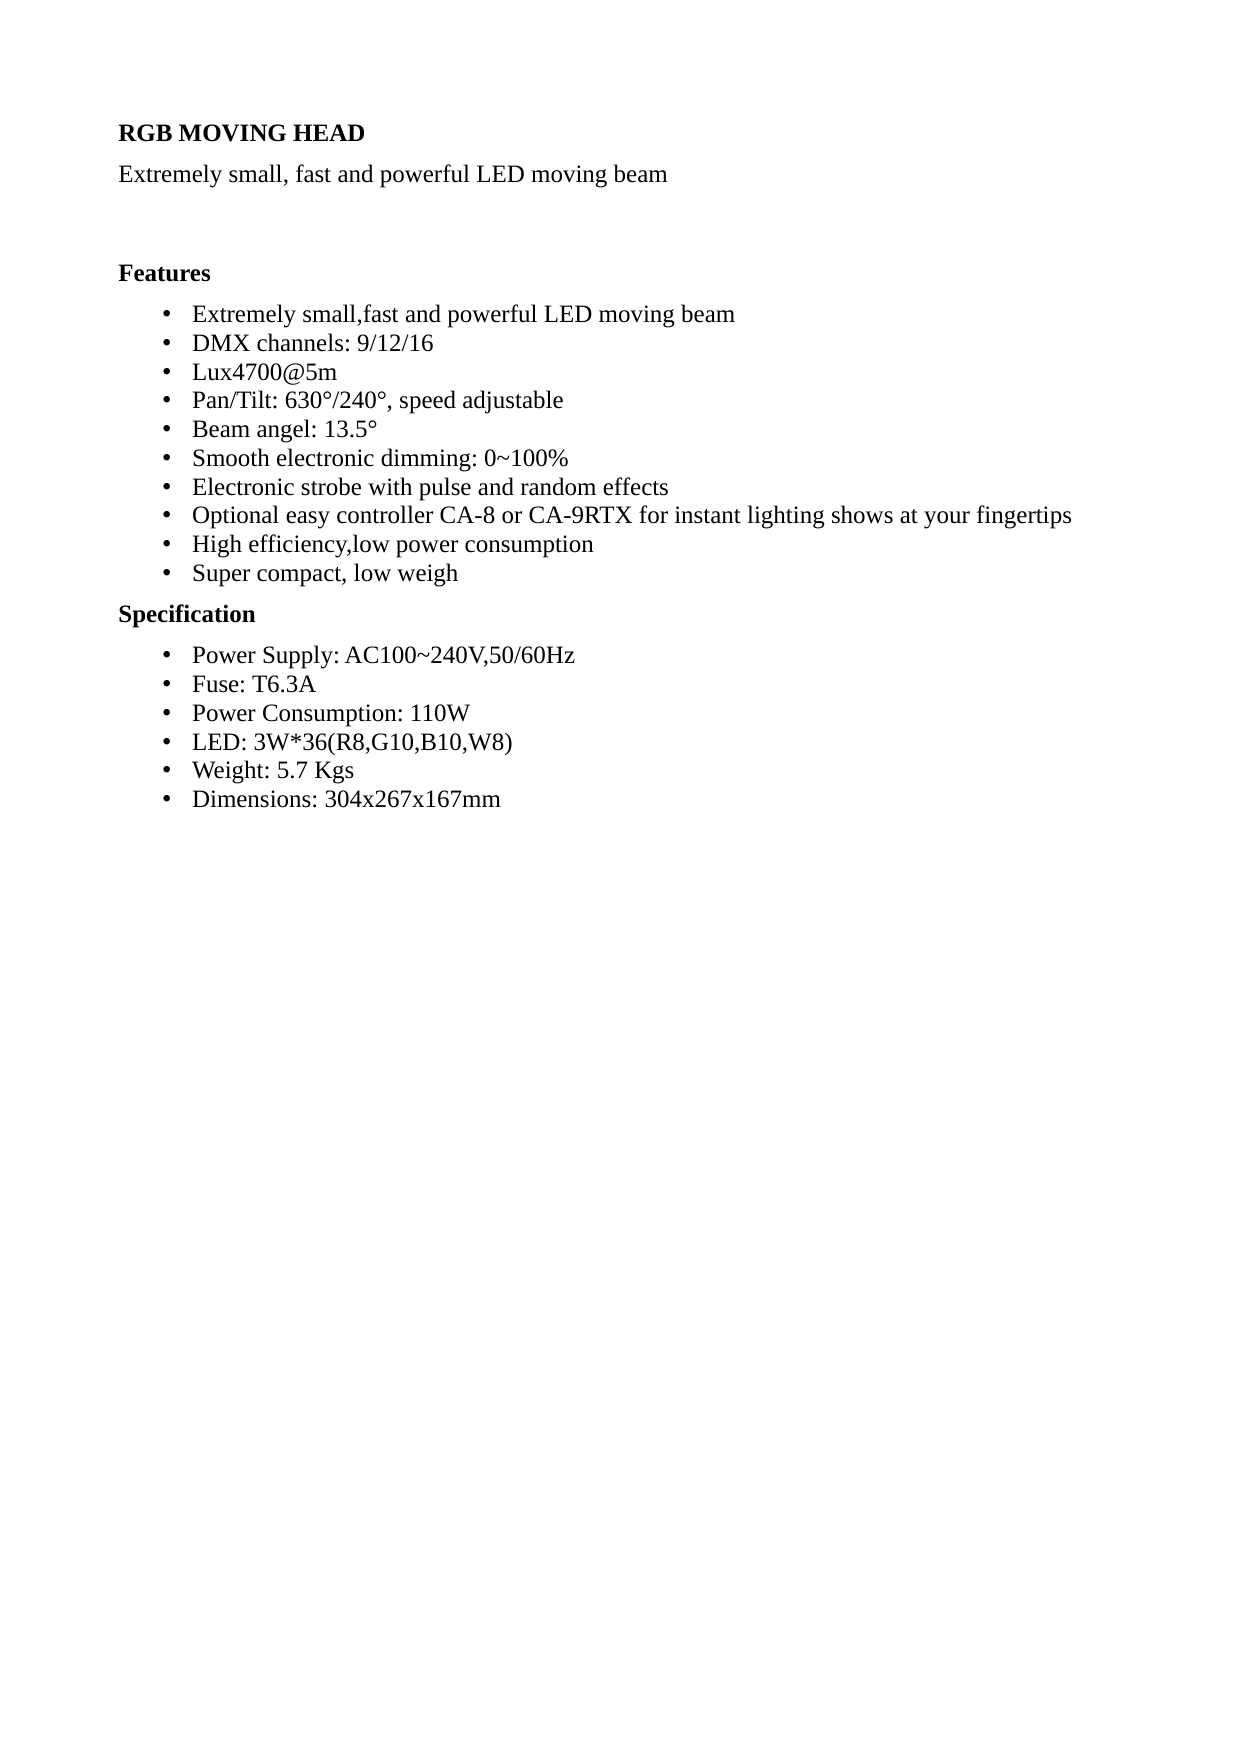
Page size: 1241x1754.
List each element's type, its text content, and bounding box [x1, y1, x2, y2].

text Extremely small, fast and powerful LED moving beam [118, 159, 1122, 188]
list Power Consumption: 110W [162, 698, 1122, 727]
text RGB MOVING HEAD [118, 118, 1122, 147]
list Smooth electronic dimming: 0~100% [162, 443, 1122, 472]
list Extremely small,fast and powerful LED moving beam [162, 299, 1122, 328]
list DMX channels: 9/12/16 [162, 328, 1122, 357]
list Dimensions: 304x267x167mm [162, 784, 1122, 813]
list LED: 3W*36(R8,G10,B10,W8) [162, 727, 1122, 756]
list Optional easy controller CA-8 or CA-9RTX for instant lighting shows at your fingertips [162, 501, 1122, 529]
list Lux4700@5m [162, 357, 1122, 386]
text Specification [118, 599, 1122, 628]
text Features [118, 258, 1122, 287]
list Beam angel: 13.5° [162, 414, 1122, 443]
list Power Supply: AC100~240V,50/60Hz [162, 641, 1122, 669]
list Weight: 5.7 Kgs [162, 756, 1122, 784]
list Fuse: T6.3A [162, 669, 1122, 698]
list Pan/Tilt: 630°/240°, speed adjustable [162, 386, 1122, 414]
list Electronic strobe with pulse and random effects [162, 472, 1122, 501]
list High efficiency,low power consumption [162, 529, 1122, 558]
list Super compact, low weigh [162, 558, 1122, 587]
